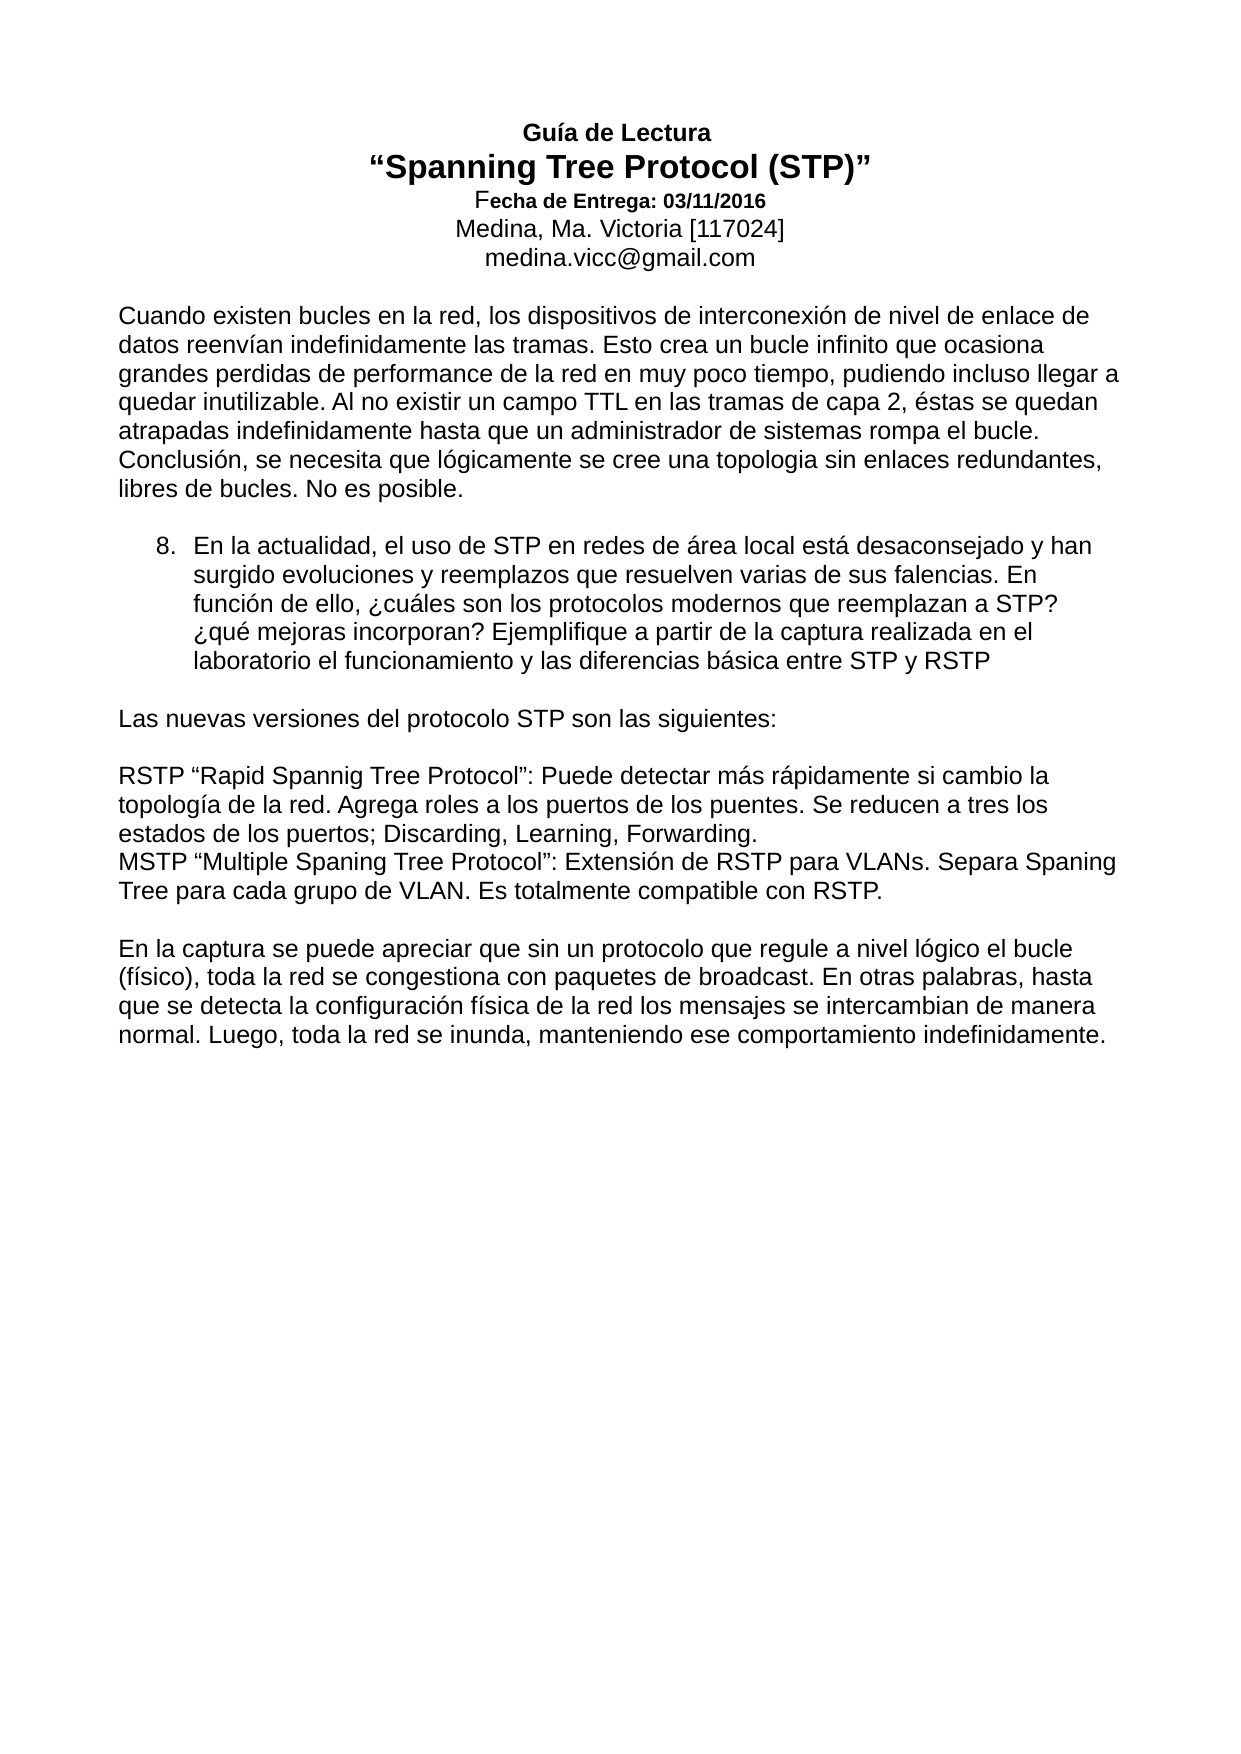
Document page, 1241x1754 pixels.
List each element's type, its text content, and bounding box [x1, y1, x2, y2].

text Las nuevas versiones del protocolo STP son las siguientes: [118, 703, 1122, 732]
text Cuando existen bucles en la red, los dispositivos de interconexión de nivel de enlace de datos reenvían indefinidamente las tramas. Esto crea un bucle infinito que ocasiona grandes perdidas de performance de la red en muy poco tiempo, pudiendo incluso llegar a quedar inutilizable. Al no existir un campo TTL en las tramas de capa 2, éstas se quedan atrapadas indefinidamente hasta que un administrador de sistemas rompa el bucle. [118, 301, 1122, 445]
text Conclusión, se necesita que lógicamente se cree una topologia sin enlaces redundantes, libres de bucles. No es posible. [118, 445, 1122, 502]
text MSTP “Multiple Spaning Tree Protocol”: Extensión de RSTP para VLANs. Separa Spaning Tree para cada grupo de VLAN. Es totalmente compatible con RSTP. [118, 847, 1122, 905]
list En la actualidad, el uso de STP en redes de área local está desaconsejado y han surgido evoluciones y reemplazos que resuelven varias de sus falencias. En función de ello, ¿cuáles son los protocolos modernos que reemplazan a STP? ¿qué mejoras incorporan? Ejemplifique a partir de la captura realizada en el laboratorio el funcionamiento y las diferencias básica entre STP y RSTP [156, 531, 1122, 675]
text En la captura se puede apreciar que sin un protocolo que regule a nivel lógico el bucle (físico), toda la red se congestiona con paquetes de broadcast. En otras palabras, hasta que se detecta la configuración física de la red los mensajes se intercambian de manera normal. Luego, toda la red se inunda, manteniendo ese comportamiento indefinidamente. [118, 933, 1122, 1048]
text RSTP “Rapid Spannig Tree Protocol”: Puede detectar más rápidamente si cambio la topología de la red. Agrega roles a los puertos de los puentes. Se reducen a tres los estados de los puertos; Discarding, Learning, Forwarding. [118, 761, 1122, 847]
